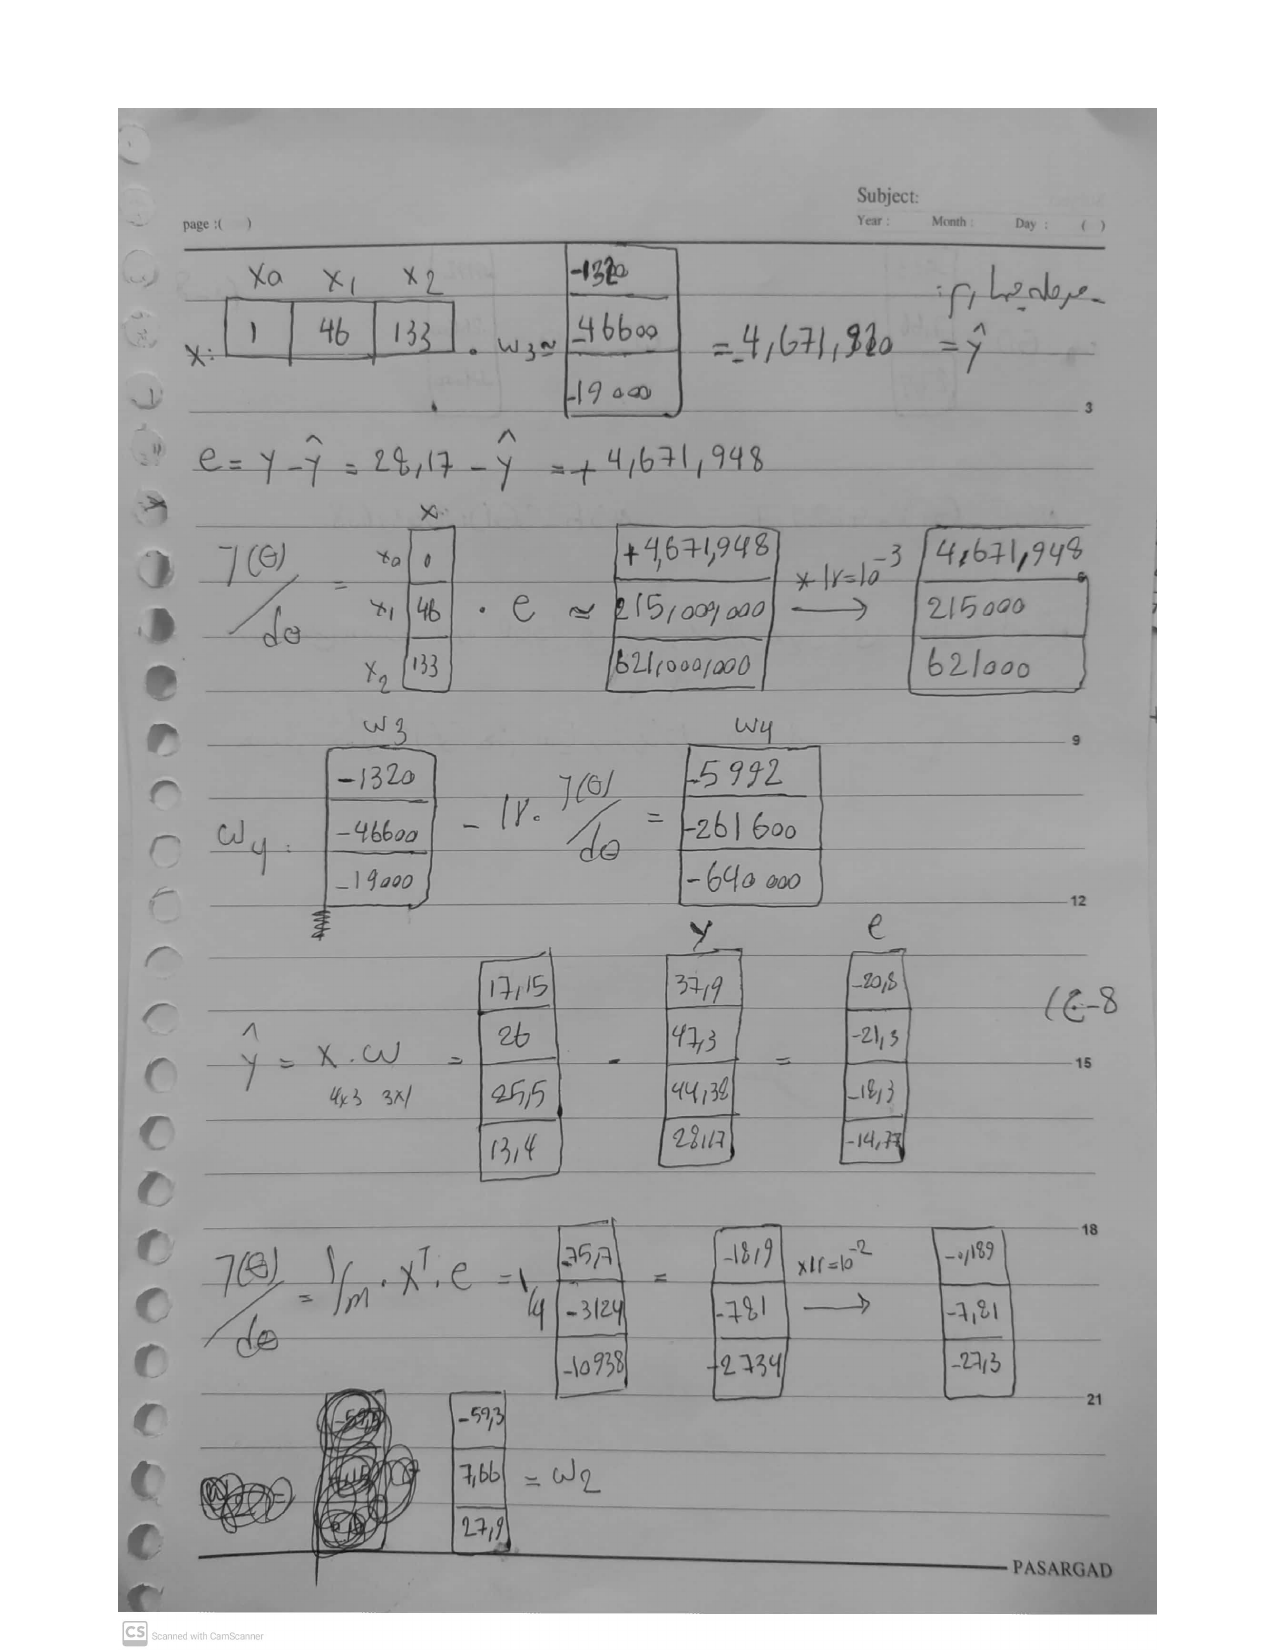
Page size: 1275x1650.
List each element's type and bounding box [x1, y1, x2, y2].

picture [118, 108, 1157, 1650]
